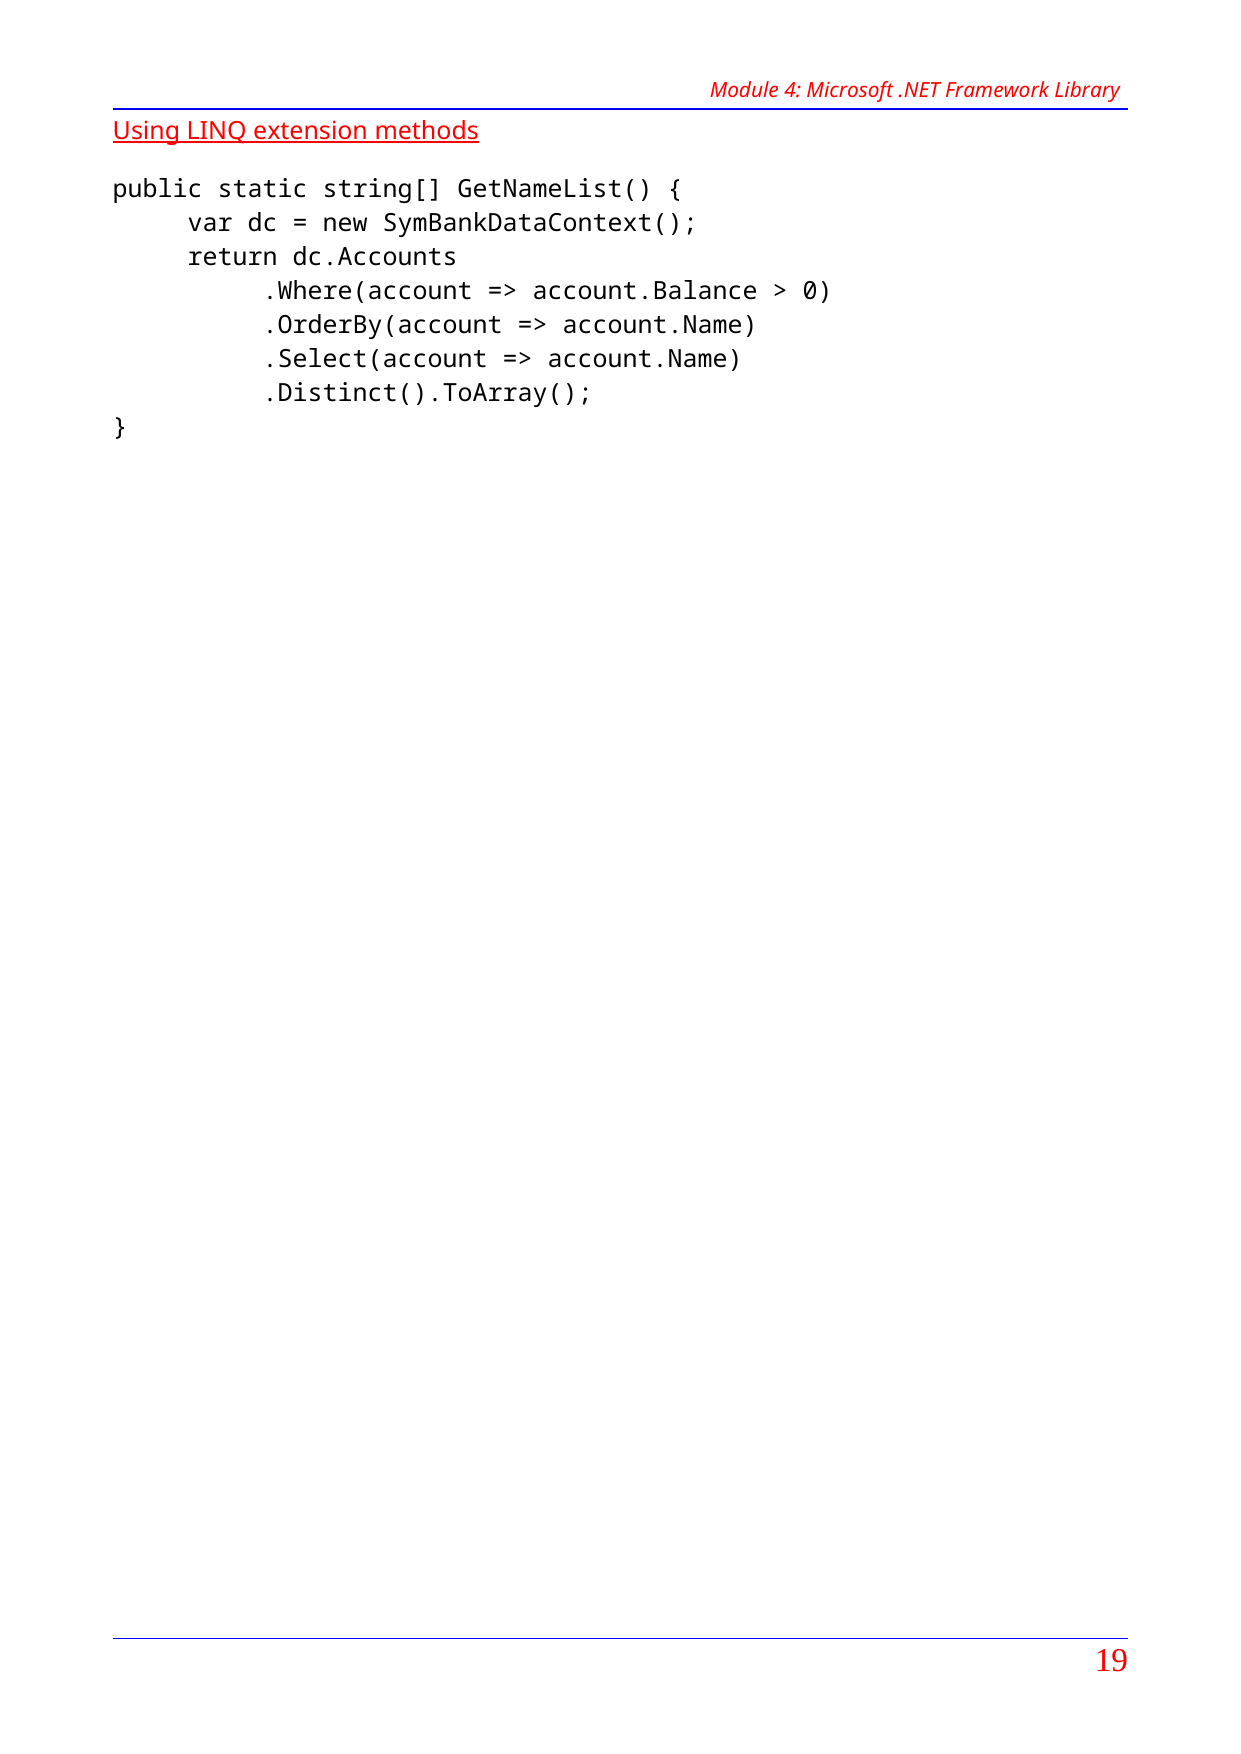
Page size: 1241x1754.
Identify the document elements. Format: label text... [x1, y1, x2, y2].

text } [112, 409, 1128, 443]
text .OrderBy(account => account.Name) [112, 307, 1128, 341]
text public static string[] GetNameList() { [112, 171, 1128, 205]
text .Distinct().ToArray(); [112, 375, 1128, 409]
text .Where(account => account.Balance > 0) [112, 273, 1128, 307]
text return dc.Accounts [112, 239, 1128, 273]
text var dc = new SymBankDataContext(); [112, 205, 1128, 239]
text .Select(account => account.Name) [112, 341, 1128, 375]
text Using LINQ extension methods [112, 112, 1128, 147]
